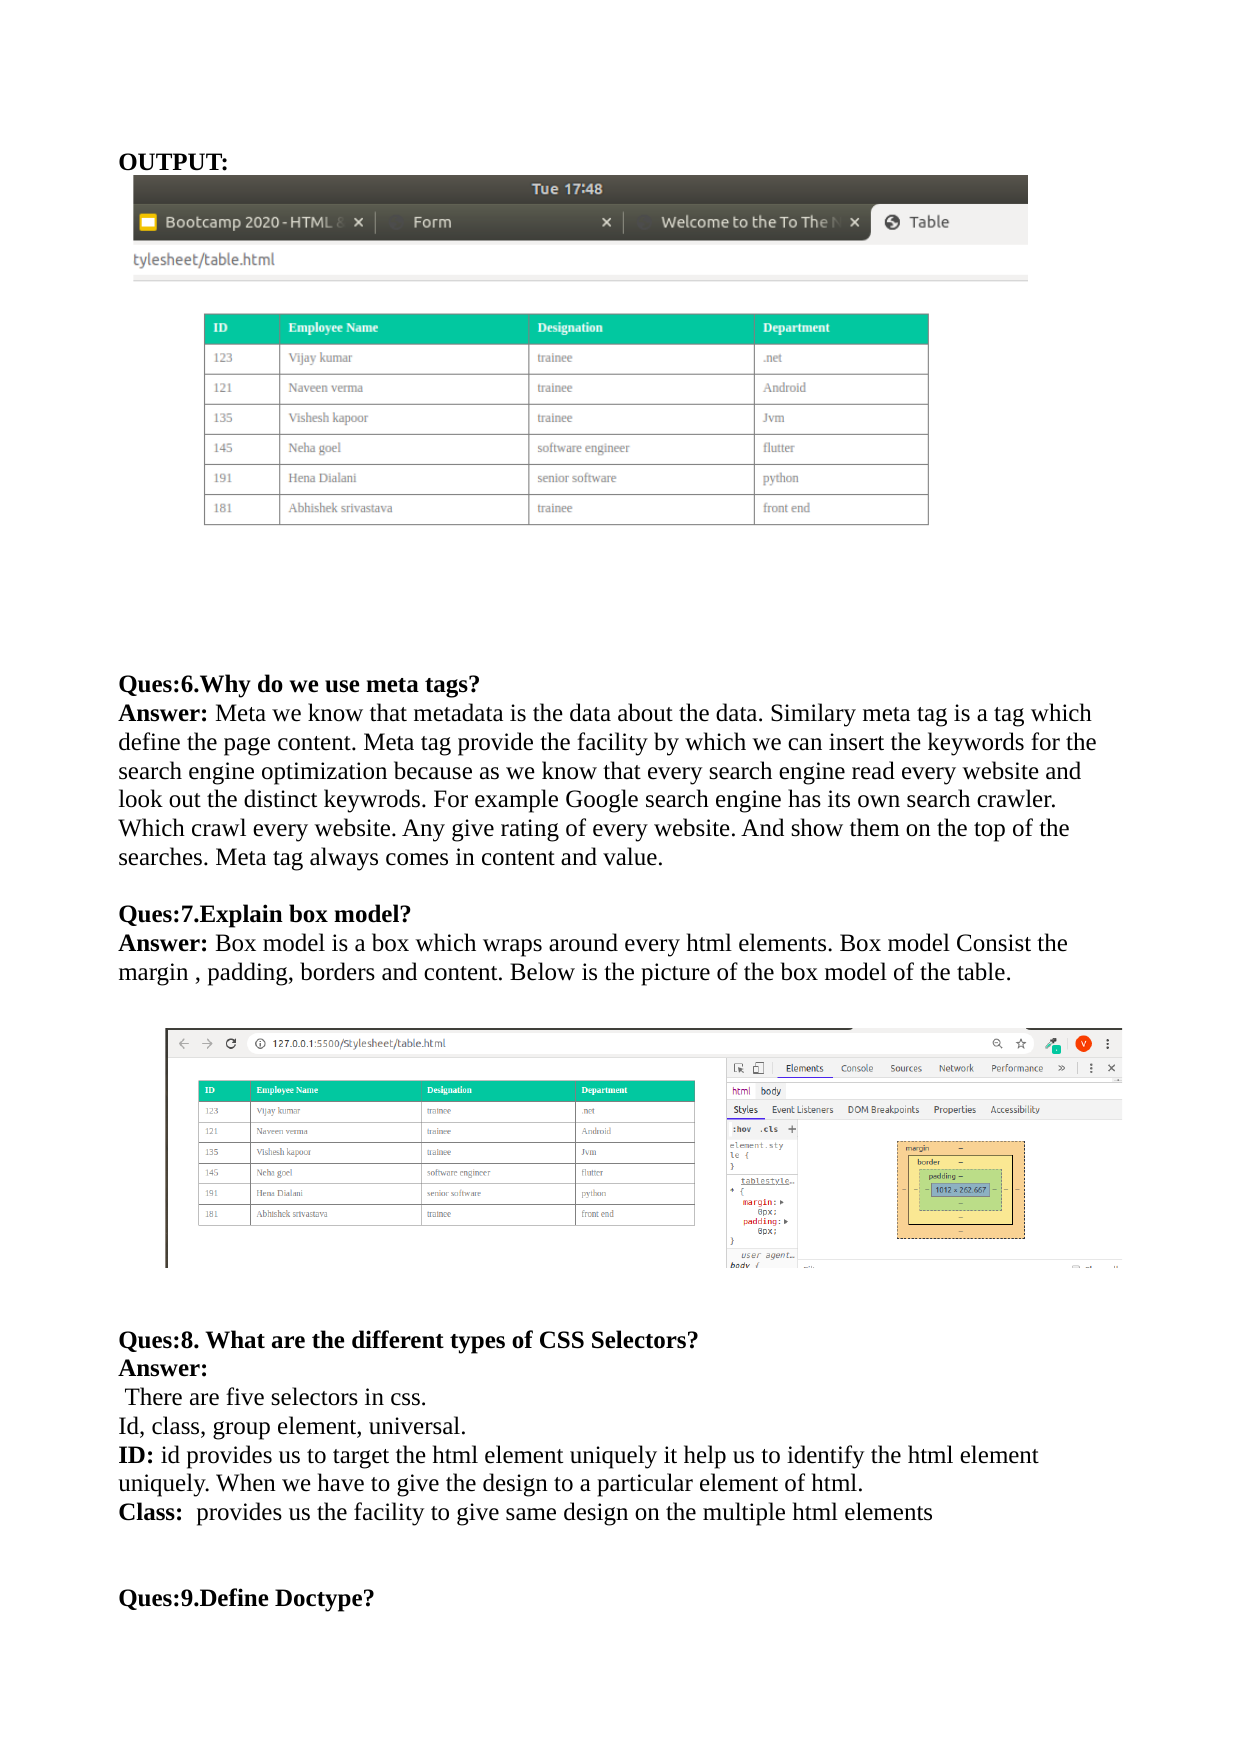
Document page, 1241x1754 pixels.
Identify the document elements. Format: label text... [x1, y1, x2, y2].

text Id, class, group element, universal. [118, 1411, 1122, 1440]
text Ques:9.Define Doctype? [118, 1583, 1122, 1612]
text Ques:6.Why do we use meta tags? [118, 669, 1122, 698]
text Answer: [118, 1353, 1122, 1382]
text Ques:7.Explain box model? [118, 899, 1122, 928]
text Answer: Box model is a box which wraps around every html elements. Box model Consist the margin , padding, borders and content. Below is the picture of the box model of the table. [118, 928, 1122, 986]
text Class: provides us the facility to give same design on the multiple html elements [118, 1497, 1122, 1526]
picture [133, 175, 1028, 612]
text Ques:8. What are the different types of CSS Selectors? [118, 1325, 1122, 1353]
text ID: id provides us to target the html element uniquely it help us to identify the html element uniquely. When we have to give the design to a particular element of html. [118, 1440, 1122, 1497]
text There are five selectors in css. [118, 1382, 1122, 1411]
text OUTPUT: [118, 147, 1122, 176]
text Answer: Meta we know that metadata is the data about the data. Similary meta tag is a tag which define the page content. Meta tag provide the facility by which we can insert the keywords for the search engine optimization because as we know that every search engine read every website and look out the distinct keywrods. For example Google search engine has its own search crawler. Which crawl every website. Any give rating of every website. And show them on the top of the searches. Meta tag always comes in content and value. [118, 698, 1122, 871]
picture [165, 1028, 1123, 1268]
